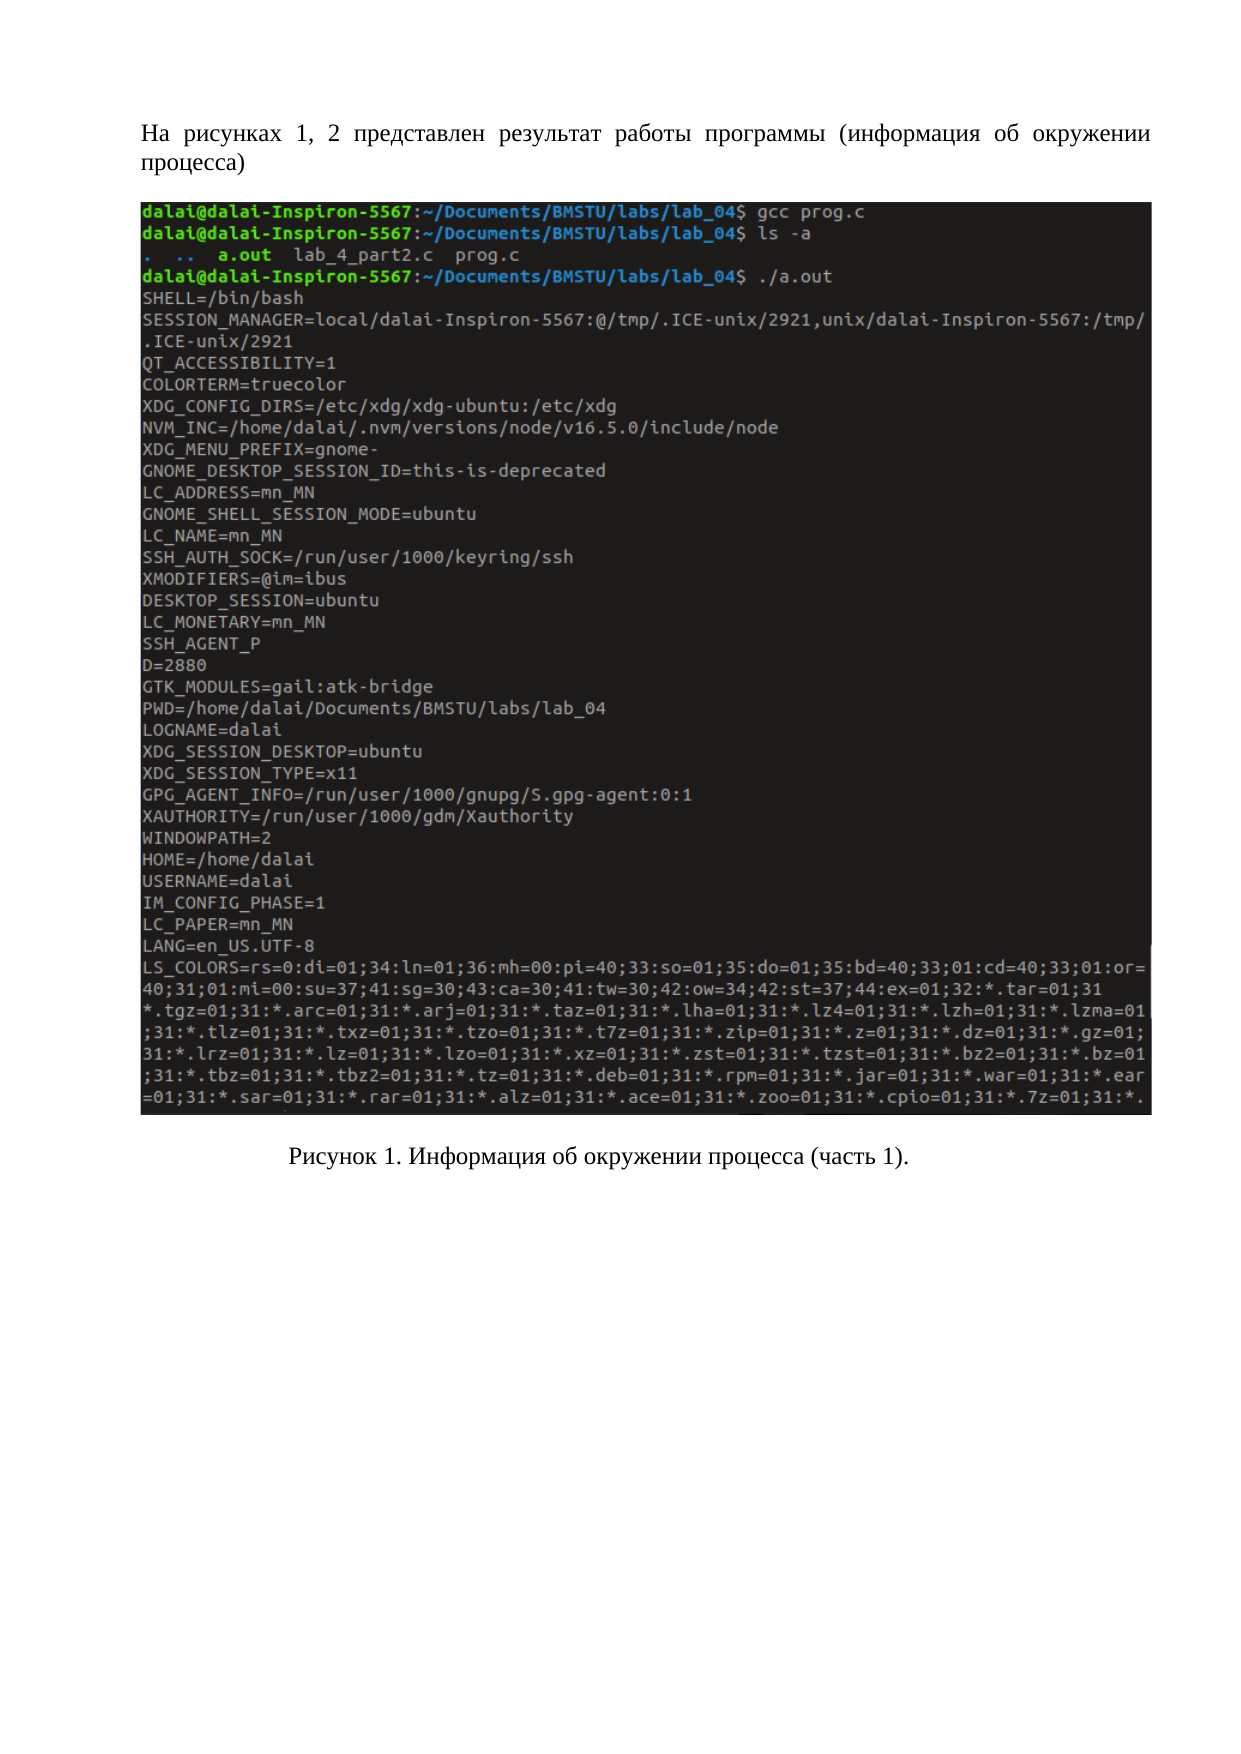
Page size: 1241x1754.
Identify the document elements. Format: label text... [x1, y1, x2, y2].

picture [140, 202, 1152, 1115]
text На рисунках 1, 2 представлен результат работы программы (информация об окружении процесса) [141, 118, 1152, 176]
text Рисунок 1. Информация об окружении процесса (часть 1). [141, 1141, 1152, 1170]
